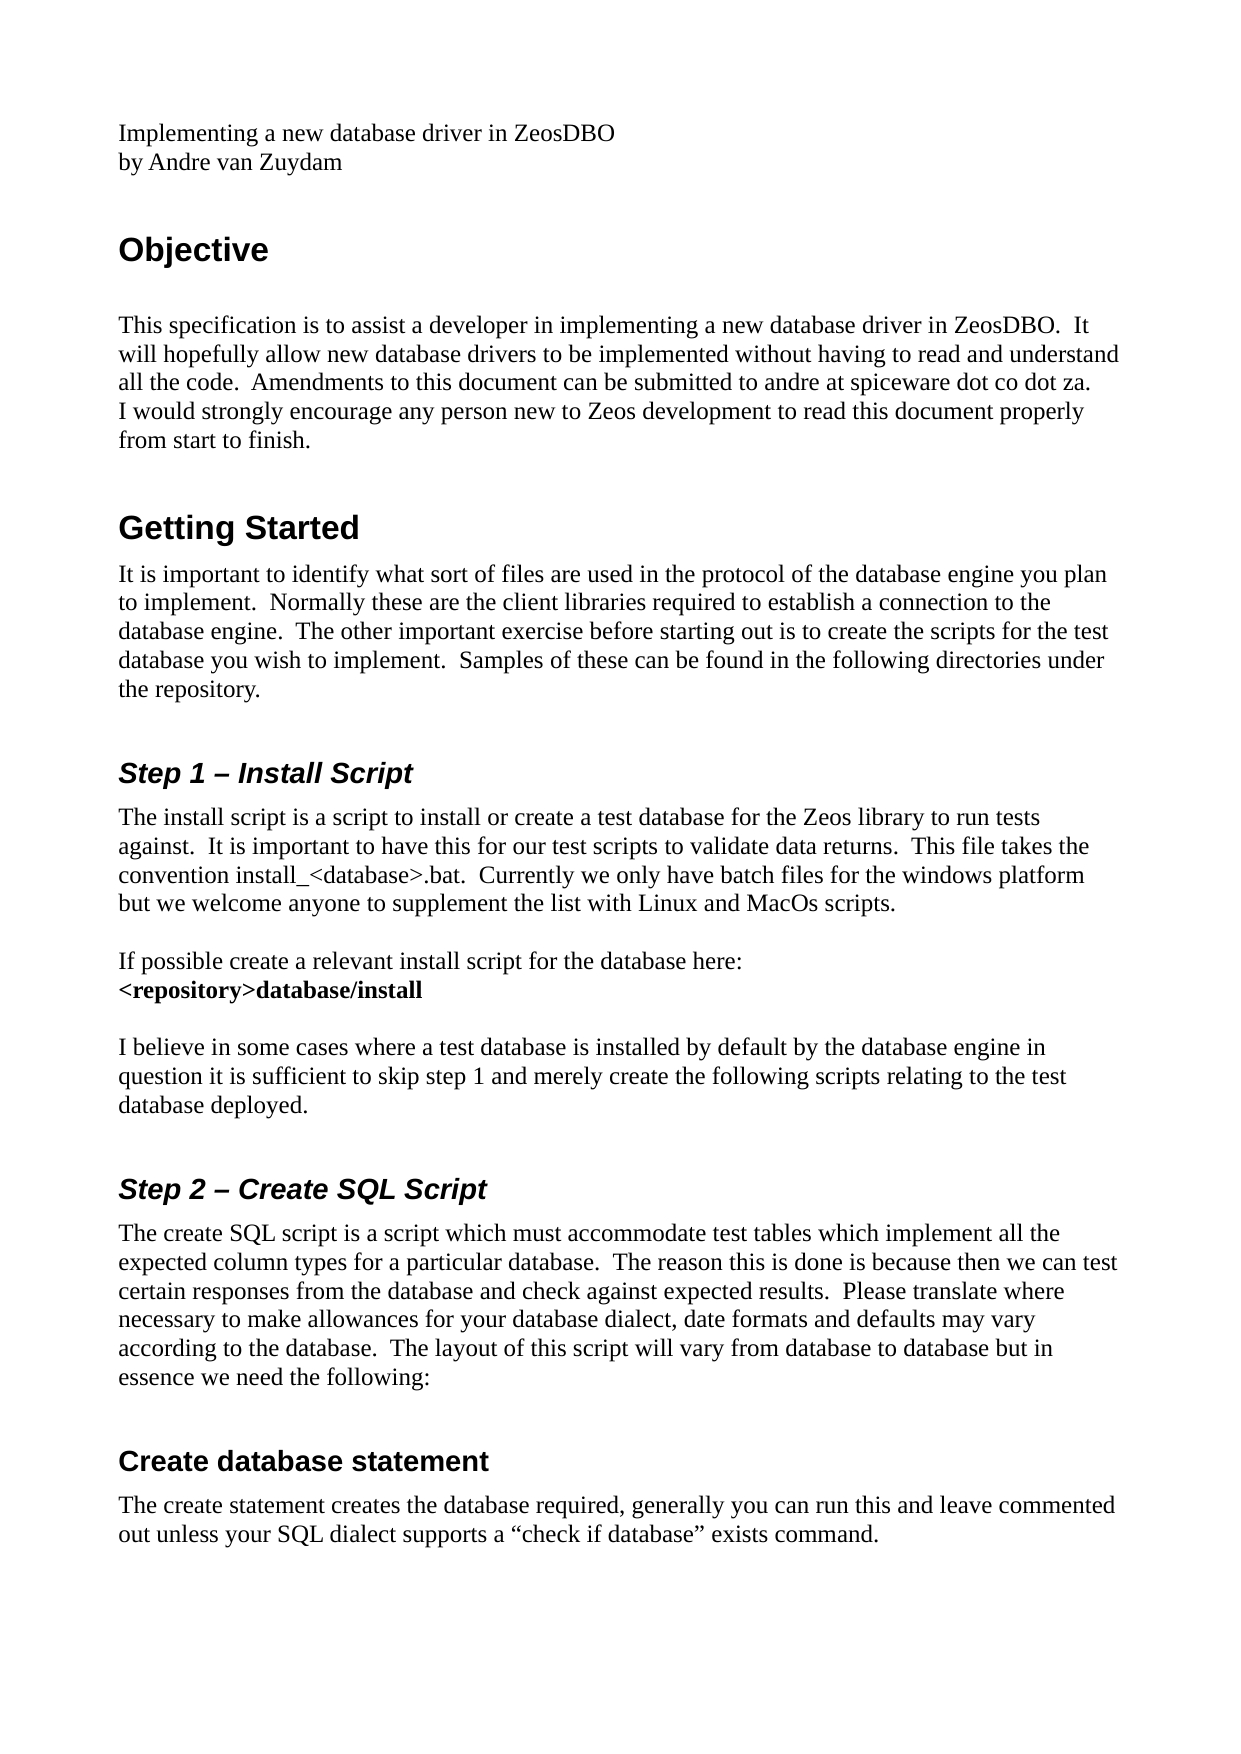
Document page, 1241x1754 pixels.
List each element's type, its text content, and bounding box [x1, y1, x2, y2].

text If possible create a relevant install script for the database here: [118, 946, 1122, 975]
text I would strongly encourage any person new to Zeos development to read this document properly from start to finish. [118, 396, 1122, 454]
text The create statement creates the database required, generally you can run this and leave commented out unless your SQL dialect supports a “check if database” exists command. [118, 1491, 1122, 1548]
text The create SQL script is a script which must accommodate test tables which implement all the expected column types for a particular database. The reason this is done is because then we can test certain responses from the database and check against expected results. Please translate where necessary to make allowances for your database dialect, date formats and defaults may vary according to the database. The layout of this script will vary from database to database but in essence we need the following: [118, 1218, 1122, 1391]
text This specification is to assist a developer in implementing a new database driver in ZeosDBO. It will hopefully allow new database drivers to be implemented without having to read and understand all the code. Amendments to this document can be submitted to andre at spiceware dot co dot za. [118, 310, 1122, 396]
subtitle Step 1 – Install Script [118, 756, 1122, 790]
text I believe in some cases where a test database is installed by default by the database engine in question it is sufficient to skip step 1 and merely create the following scripts relating to the test database deployed. [118, 1032, 1122, 1118]
text <repository>database/install [118, 975, 1122, 1003]
subtitle Step 2 – Create SQL Script [118, 1172, 1122, 1206]
text It is important to identify what sort of files are used in the protocol of the database engine you plan to implement. Normally these are the client libraries required to establish a connection to the database engine. The other important exercise before starting out is to create the scripts for the test database you wish to implement. Samples of these can be found in the following directories under the repository. [118, 559, 1122, 702]
text The install script is a script to install or create a test database for the Zeos library to run tests against. It is important to have this for our test scripts to validate data returns. This file takes the convention install_<database>.bat. Currently we only have batch files for the windows platform but we welcome anyone to supplement the list with Linux and MacOs scripts. [118, 802, 1122, 917]
subtitle Getting Started [118, 507, 1122, 546]
subtitle Objective [118, 230, 1122, 269]
subtitle Create database statement [118, 1444, 1122, 1478]
